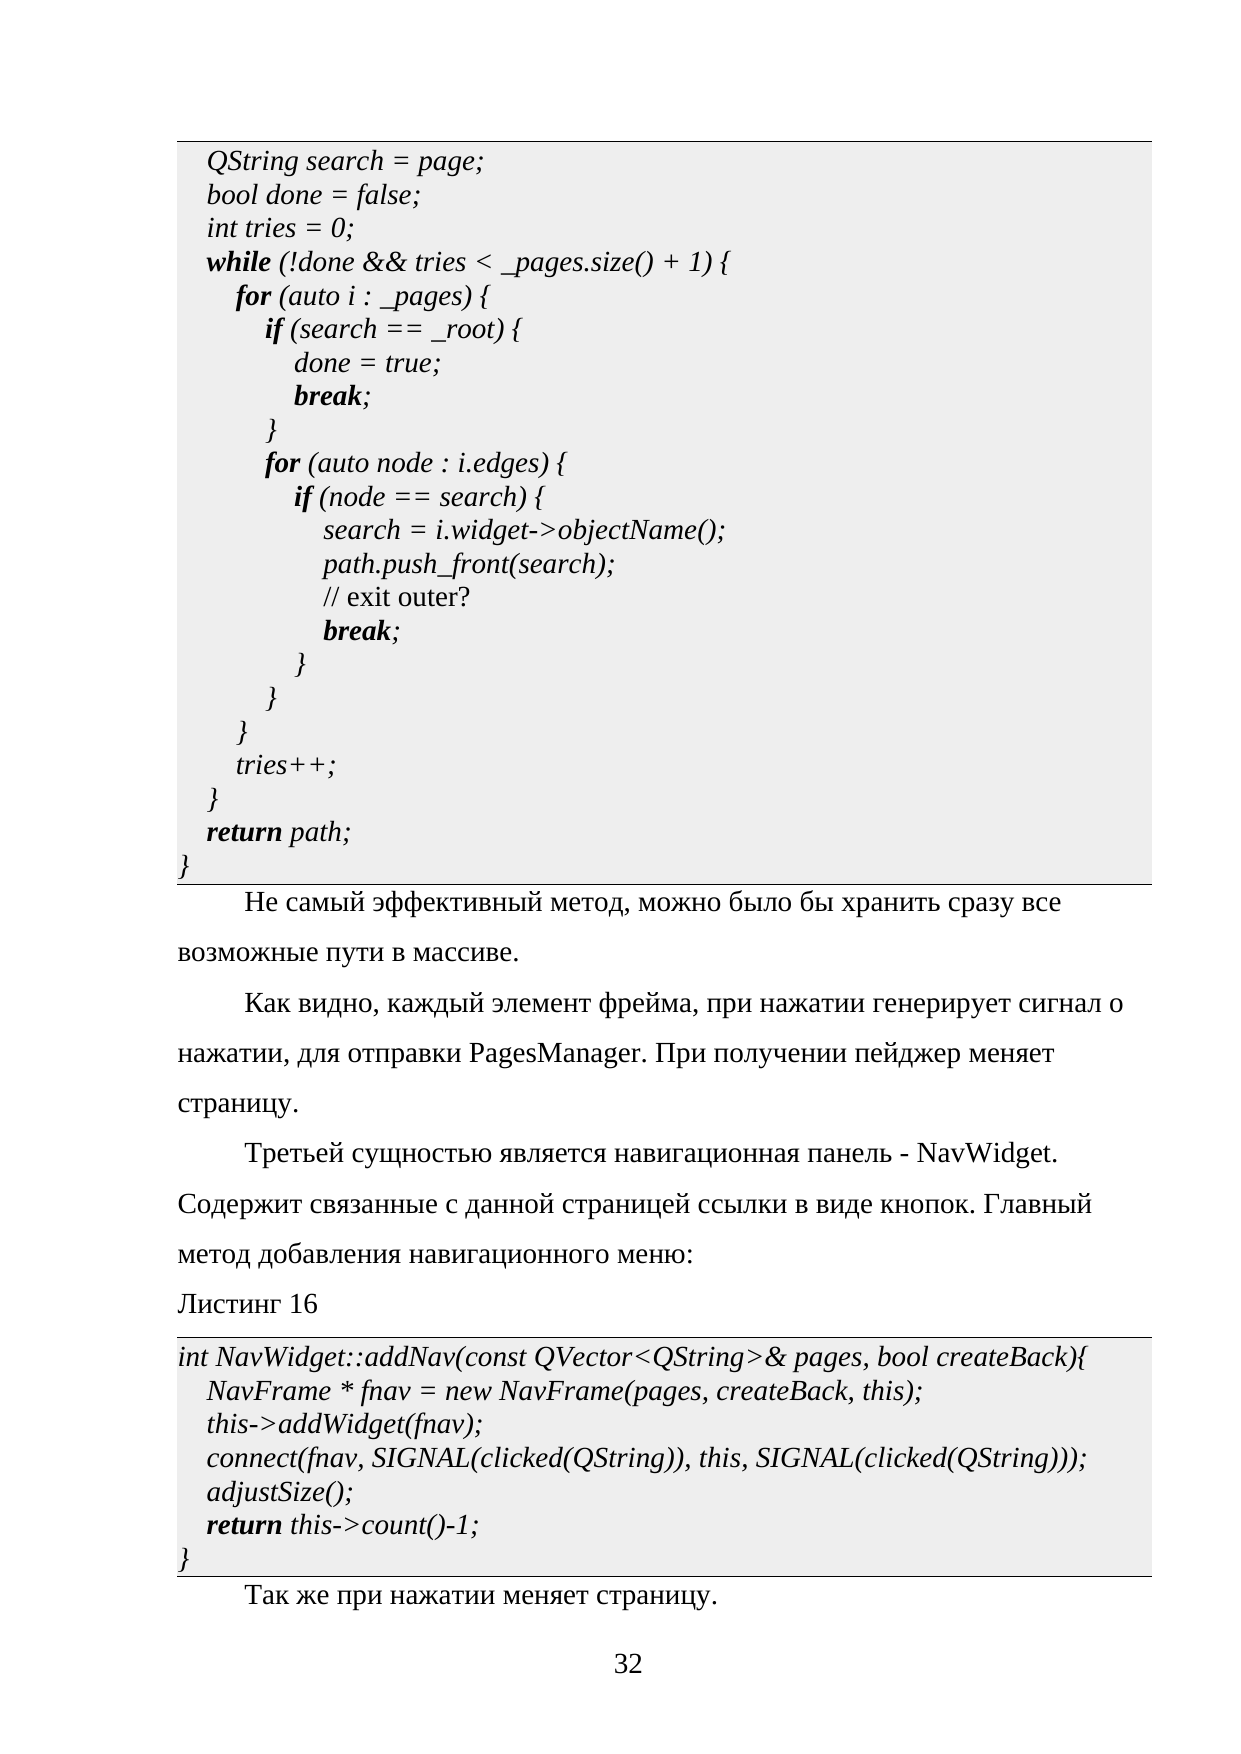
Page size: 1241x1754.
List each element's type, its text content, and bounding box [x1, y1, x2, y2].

text Как видно, каждый элемент фрейма, при нажатии генерирует сигнал о нажатии, для отправки PagesManager. При получении пейджер меняет страницу. [177, 985, 1152, 1119]
text QString search = page; bool done = false; int tries = 0; while (!done && tries < _pages.size() + 1) { for (auto i : _pages) { if (search == _root) { done = true; break; } for (auto node : i.edges) { if (node == search) { search = i.widget->objectName(); path.push_front(search); // exit outer? break; } } } tries++; } return path; } [177, 142, 1152, 884]
text int NavWidget::addNav(const QVector<QString>& pages, bool createBack){ NavFrame * fnav = new NavFrame(pages, createBack, this); this->addWidget(fnav); connect(fnav, SIGNAL(clicked(QString)), this, SIGNAL(clicked(QString))); adjustSize(); return this->count()-1; } [177, 1338, 1152, 1576]
text Третьей сущностью является навигационная панель - NavWidget. Содержит связанные с данной страницей ссылки в виде кнопок. Главный метод добавления навигационного меню: [177, 1136, 1152, 1270]
text Так же при нажатии меняет страницу. [177, 1577, 1152, 1610]
text Не самый эффективный метод, можно было бы хранить сразу все возможные пути в массиве. [177, 885, 1152, 968]
text Листинг 16 [177, 1287, 1152, 1320]
